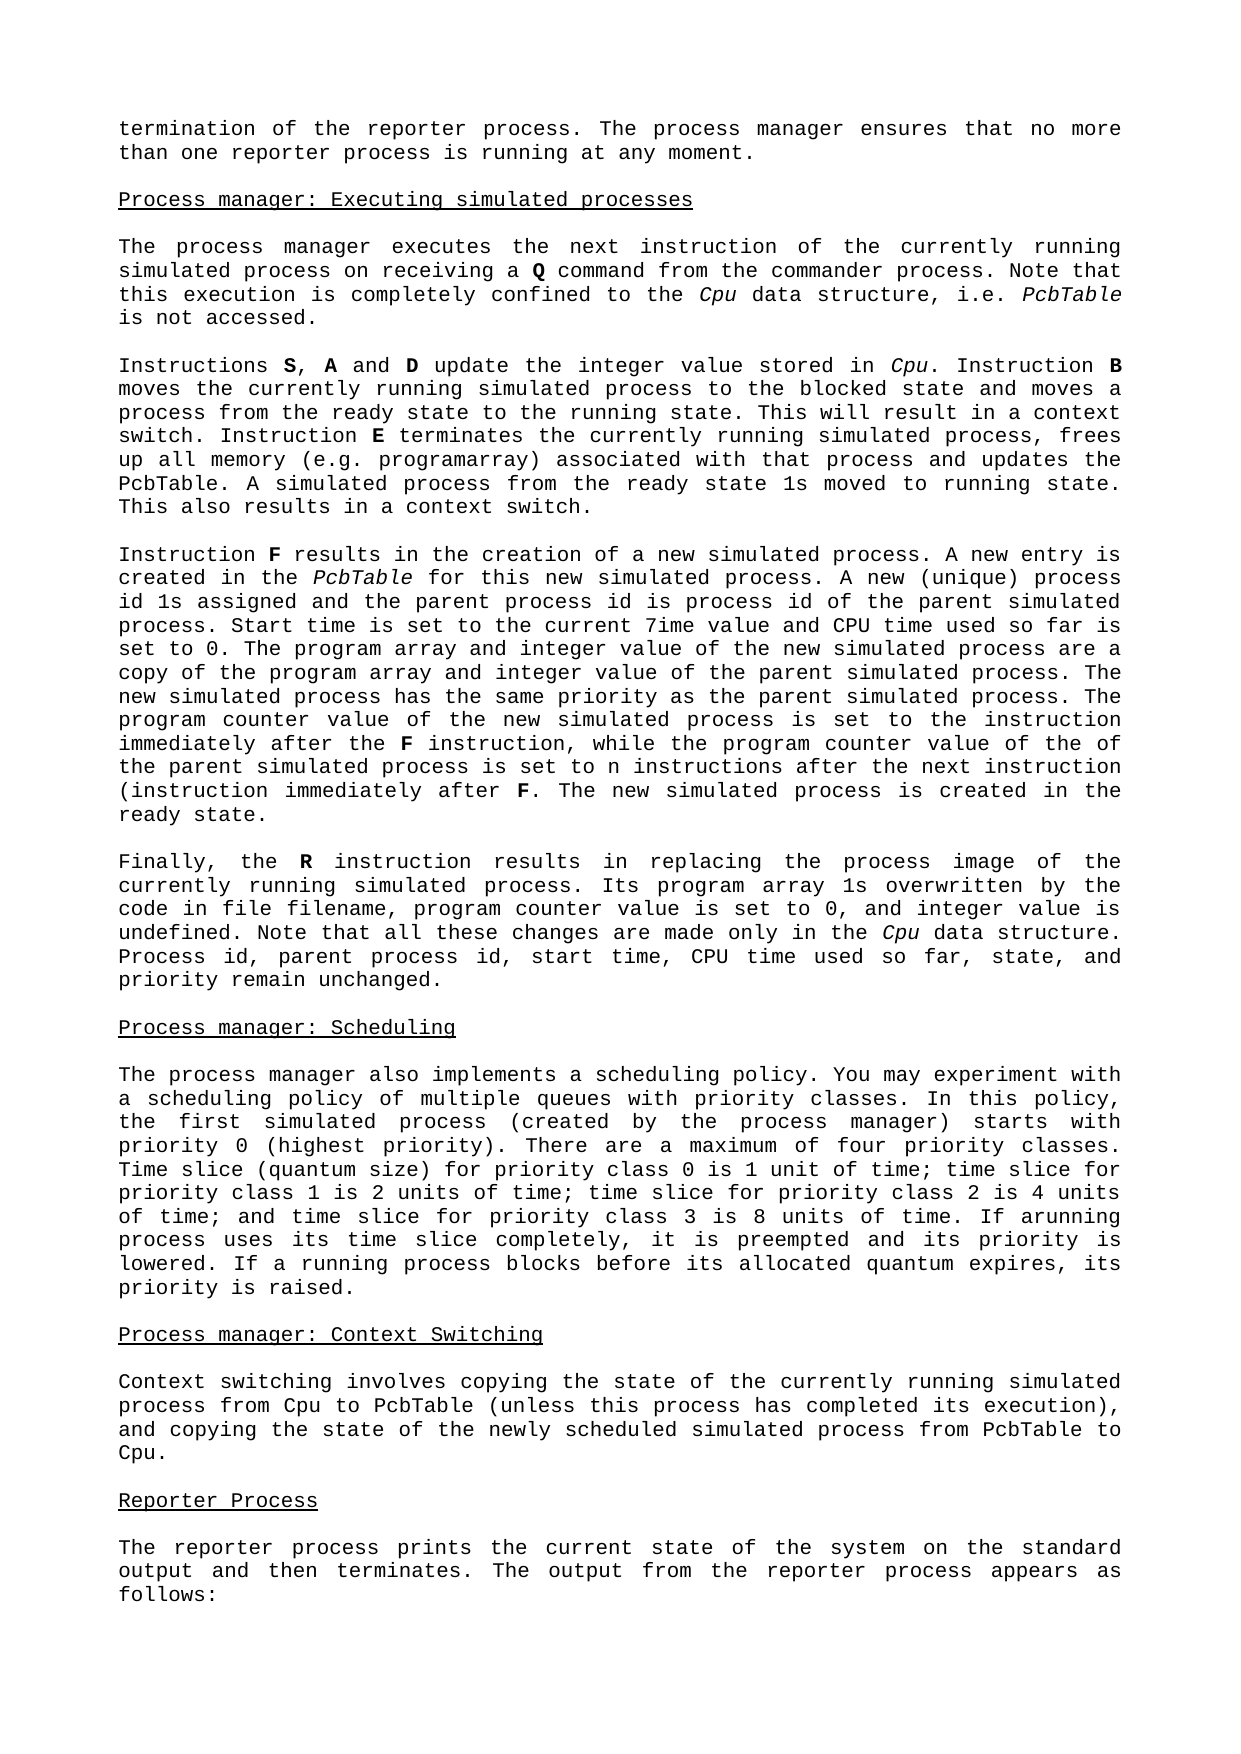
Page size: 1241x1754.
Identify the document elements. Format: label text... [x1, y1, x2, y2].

text Process manager: Executing simulated processes [118, 189, 1122, 213]
text Instructions S, A and D update the integer value stored in Cpu. Instruction B moves the currently running simulated process to the blocked state and moves a process from the ready state to the running state. This will result in a context switch. Instruction E terminates the currently running simulated process, frees up all memory (e.g. programarray) associated with that process and updates the PcbTable. A simulated process from the ready state 1s moved to running state. This also results in a context switch. [118, 354, 1122, 520]
text Reporter Process [118, 1489, 1122, 1513]
text Process manager: Context Switching [118, 1324, 1122, 1348]
text Process manager: Scheduling [118, 1017, 1122, 1040]
text The reporter process prints the current state of the system on the standard output and then terminates. The output from the reporter process appears as follows: [118, 1537, 1122, 1608]
text The process manager executes the next instruction of the currently running simulated process on receiving a Q command from the commander process. Note that this execution is completely confined to the Cpu data structure, i.e. PcbTable is not accessed. [118, 236, 1122, 331]
text Finally, the R instruction results in replacing the process image of the currently running simulated process. Its program array 1s overwritten by the code in file filename, program counter value is set to 0, and integer value is undefined. Note that all these changes are made only in the Cpu data structure. Process id, parent process id, start time, CPU time used so far, state, and priority remain unchanged. [118, 851, 1122, 993]
text Instruction F results in the creation of a new simulated process. A new entry is created in the PcbTable for this new simulated process. A new (unique) process id 1s assigned and the parent process id is process id of the parent simulated process. Start time is set to the current 7ime value and CPU time used so far is set to 0. The program array and integer value of the new simulated process are a copy of the program array and integer value of the parent simulated process. The new simulated process has the same priority as the parent simulated process. The program counter value of the new simulated process is set to the instruction immediately after the F instruction, while the program counter value of the of the parent simulated process is set to n instructions after the next instruction (instruction immediately after F. The new simulated process is created in the ready state. [118, 544, 1122, 827]
text Context switching involves copying the state of the currently running simulated process from Cpu to PcbTable (unless this process has completed its execution), and copying the state of the newly scheduled simulated process from PcbTable to Cpu. [118, 1371, 1122, 1466]
text termination of the reporter process. The process manager ensures that no more than one reporter process is running at any moment. [118, 118, 1122, 165]
text The process manager also implements a scheduling policy. You may experiment with a scheduling policy of multiple queues with priority classes. In this policy, the first simulated process (created by the process manager) starts with priority 0 (highest priority). There are a maximum of four priority classes. Time slice (quantum size) for priority class 0 is 1 unit of time; time slice for priority class 1 is 2 units of time; time slice for priority class 2 is 4 units of time; and time slice for priority class 3 is 8 units of time. If arunning process uses its time slice completely, it is preempted and its priority is lowered. If a running process blocks before its allocated quantum expires, its priority is raised. [118, 1064, 1122, 1300]
